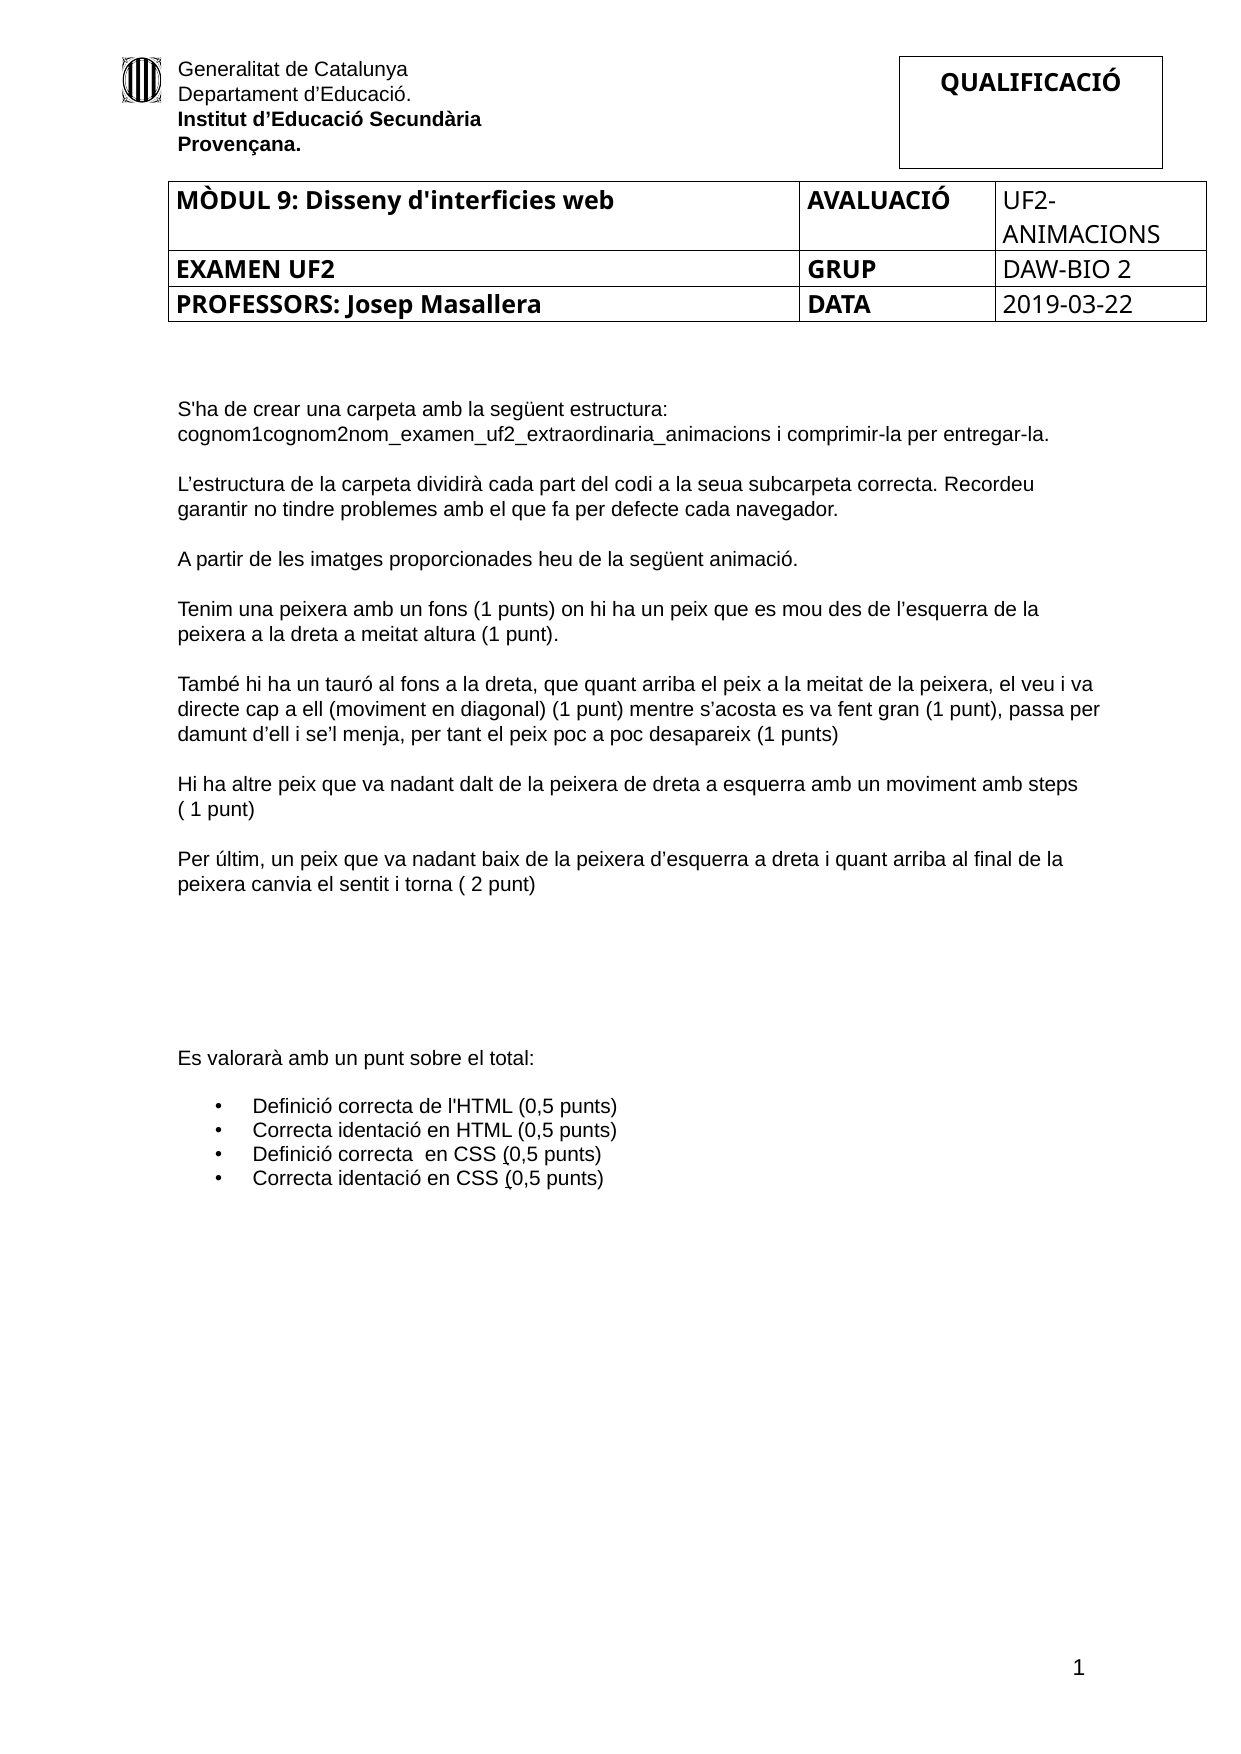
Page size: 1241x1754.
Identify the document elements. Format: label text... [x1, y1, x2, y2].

table_cell DATA [800, 287, 995, 321]
table_header UF2-ANIMACIONS [996, 182, 1206, 250]
text Departament d’Educació. [177, 81, 899, 106]
picture [122, 57, 162, 103]
table_header MÒDUL 9: Disseny d'interficies web [169, 182, 799, 250]
text Tenim una peixera amb un fons (1 punts) on hi ha un peix que es mou des de l’esquerra de la peixera a la dreta a meitat altura (1 punt). [177, 597, 1104, 647]
text A partir de les imatges proporcionades heu de la següent animació. [177, 547, 1104, 572]
table_cell 2019-03-22 [996, 287, 1206, 321]
text S'ha de crear una carpeta amb la següent estructura: cognom1cognom2nom_examen_uf2_extraordinaria_animacions i comprimir-la per entregar-la. [177, 397, 1104, 447]
table_cell DAW-BIO 2 [996, 251, 1206, 286]
list Correcta identació en CSS (0,5 punts) [215, 1166, 1085, 1190]
text Institut d’Educació Secundària [177, 106, 899, 131]
text Hi ha altre peix que va nadant dalt de la peixera de dreta a esquerra amb un moviment amb steps ( 1 punt) [177, 772, 1104, 822]
list Correcta identació en HTML (0,5 punts) [215, 1118, 1085, 1142]
text Generalitat de Catalunya [177, 56, 899, 81]
text Es valorarà amb un punt sobre el total: [177, 1046, 1085, 1069]
list Definició correcta en CSS (0,5 punts) [215, 1142, 1085, 1166]
text Per últim, un peix que va nadant baix de la peixera d’esquerra a dreta i quant arriba al final de la peixera canvia el sentit i torna ( 2 punt) [177, 847, 1104, 897]
subtitle QUALIFICACIÓ [900, 65, 1146, 99]
text Provençana. [177, 131, 899, 156]
list Definició correcta de l'HTML (0,5 punts) [215, 1093, 1085, 1118]
table_cell EXAMEN UF2 [169, 251, 799, 286]
table_header AVALUACIÓ [800, 182, 995, 250]
table_cell PROFESSORS: Josep Masallera [169, 287, 799, 321]
text L’estructura de la carpeta dividirà cada part del codi a la seua subcarpeta correcta. Recordeu garantir no tindre problemes amb el que fa per defecte cada navegador. [177, 472, 1104, 522]
table_cell GRUP [800, 251, 995, 286]
text També hi ha un tauró al fons a la dreta, que quant arriba el peix a la meitat de la peixera, el veu i va directe cap a ell (moviment en diagonal) (1 punt) mentre s’acosta es va fent gran (1 punt), passa per damunt d’ell i se’l menja, per tant el peix poc a poc desapareix (1 punts) [177, 672, 1104, 747]
